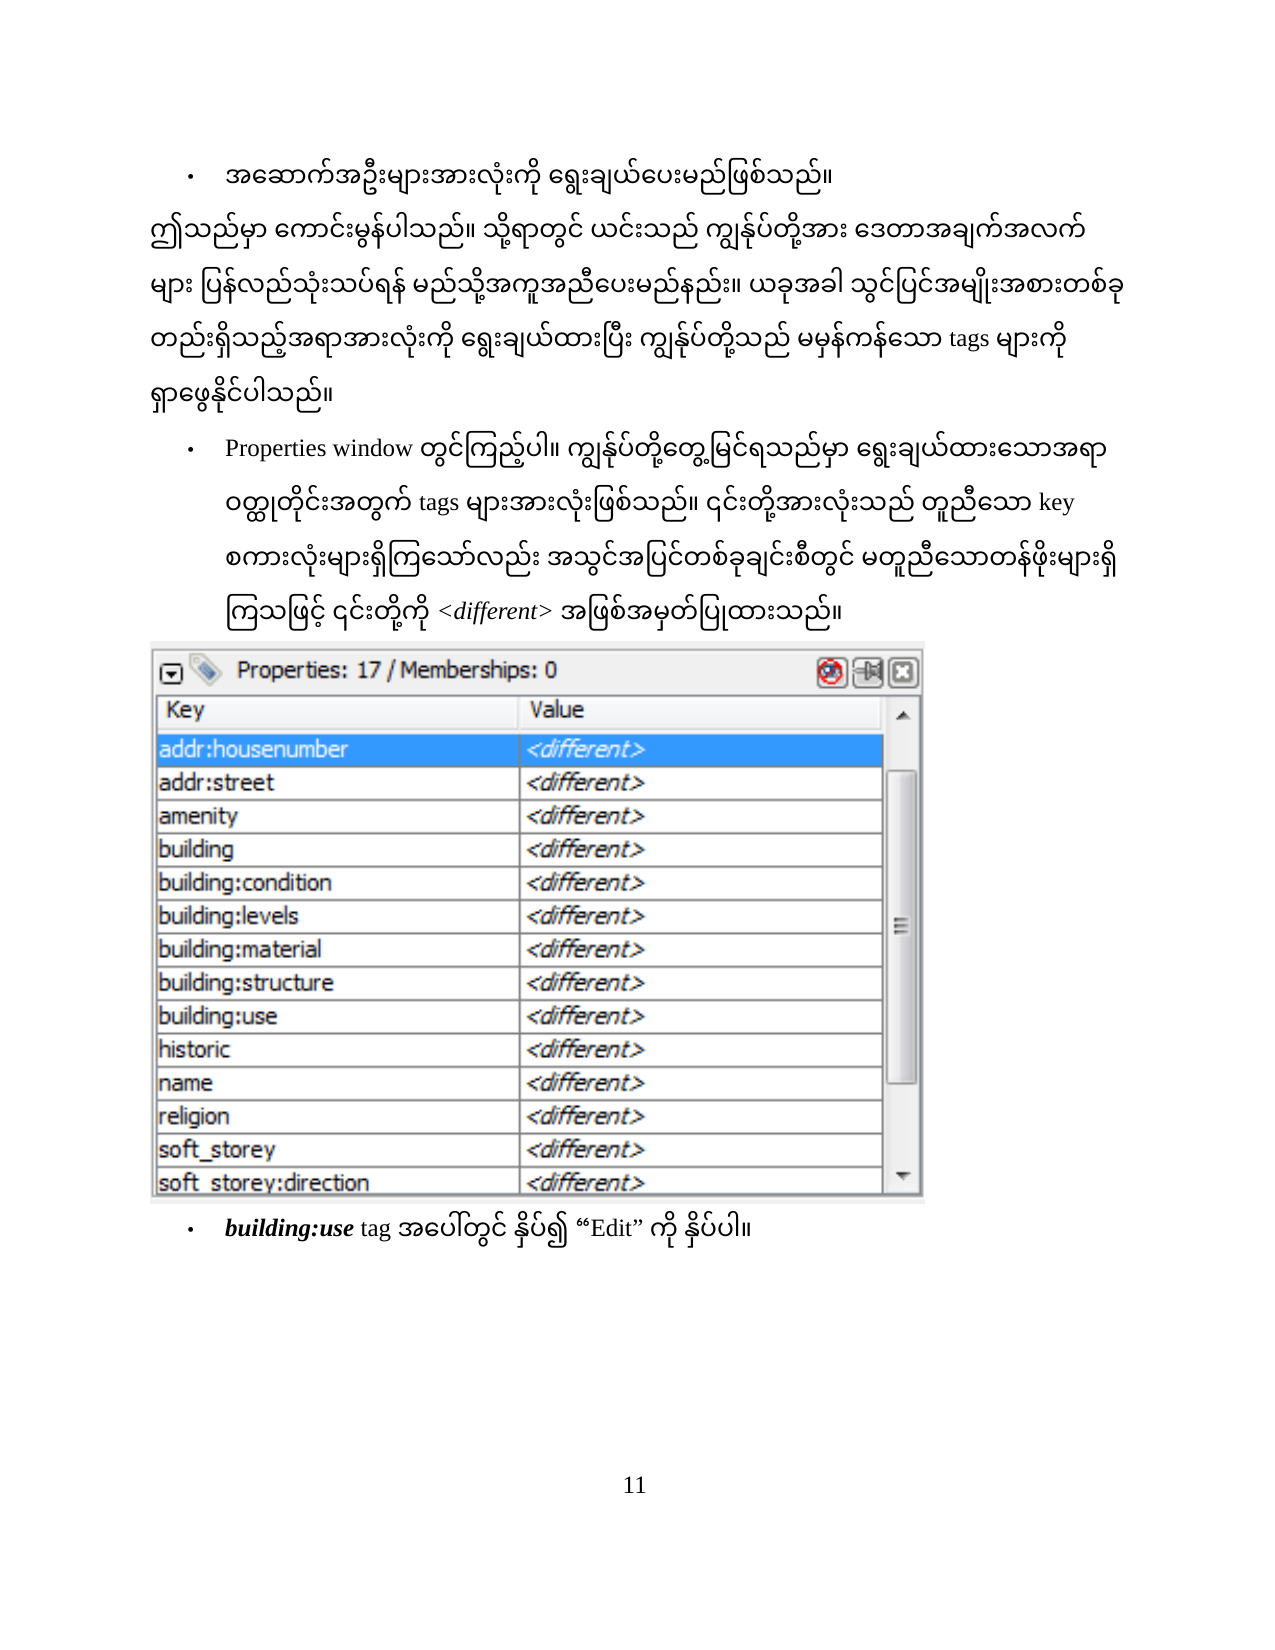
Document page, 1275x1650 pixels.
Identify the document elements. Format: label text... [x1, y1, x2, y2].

list အဆောက်အဦးများအားလုံးကို ရွေးချယ်ပေးမည်ဖြစ်သည်။ [187, 150, 1125, 204]
picture [150, 641, 926, 1204]
list building:use tag အပေါ်တွင် နှိပ်၍ “Edit” ကို နှိပ်ပါ။ [187, 1204, 1125, 1258]
list Properties window တွင်ကြည့်ပါ။ ကျွန်ုပ်တို့တွေ့မြင်ရသည်မှာ ရွေးချယ်ထားသောအရာဝတ္ထုတိုင်းအတွက် tags များအားလုံးဖြစ်သည်။ ၎င်းတို့အားလုံးသည် တူညီသော key စကားလုံးများရှိကြသော်လည်း အသွင်အပြင်တစ်ခုချင်းစီတွင် မတူညီသောတန်ဖိုးများရှိကြသဖြင့် ၎င်းတို့ကို <different> အဖြစ်အမှတ်ပြုထားသည်။ [187, 423, 1125, 641]
text ဤသည်မှာ ကောင်းမွန်ပါသည်။ သို့ရာတွင် ယင်းသည် ကျွန်ုပ်တို့အား ဒေတာအချက်အလက်များ ပြန်လည်သုံးသပ်ရန် မည်သို့အကူအညီပေးမည်နည်း။ ယခုအခါ သွင်ပြင်အမျိုးအစားတစ်ခုတည်းရှိသည့်အရာအားလုံးကို ရွေးချယ်ထားပြီး ကျွန်ုပ်တို့သည် မမှန်ကန်သော tags များကို ရှာဖွေနိုင်ပါသည်။ [150, 204, 1125, 423]
